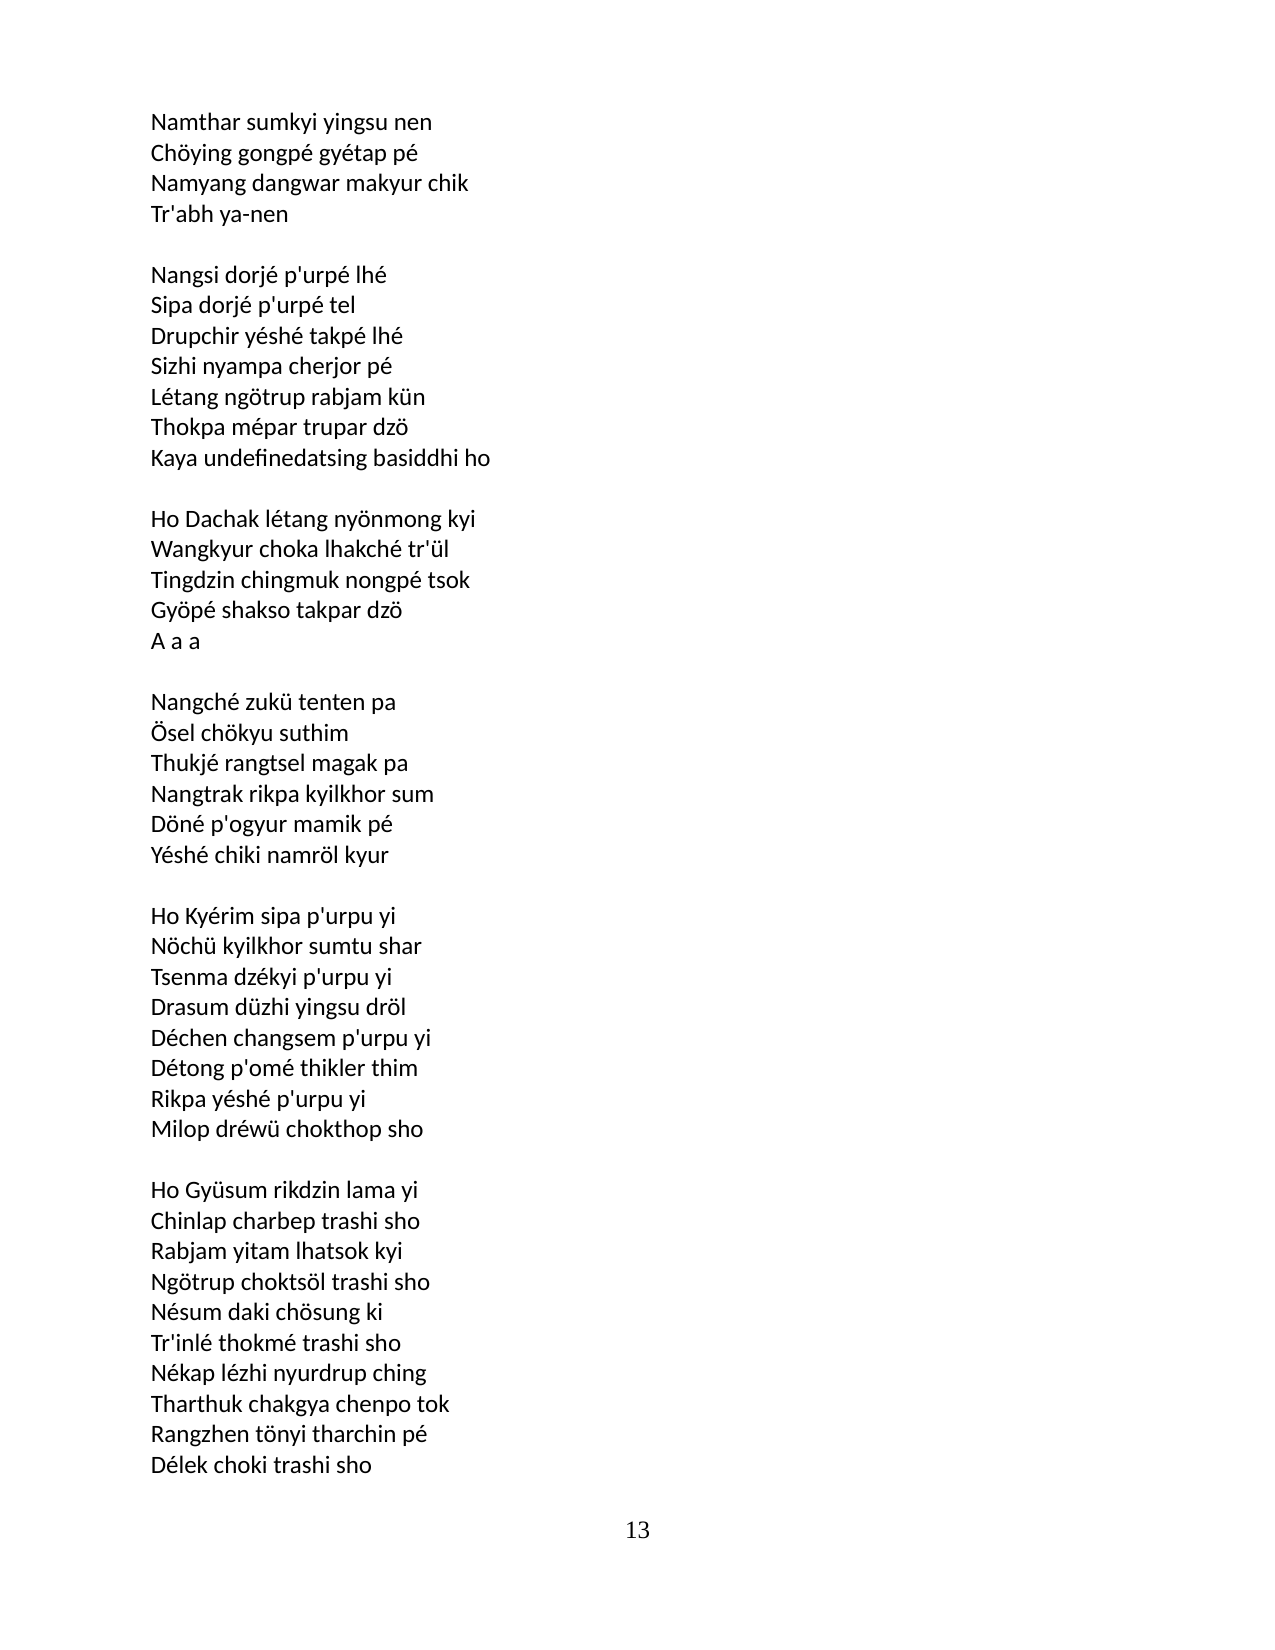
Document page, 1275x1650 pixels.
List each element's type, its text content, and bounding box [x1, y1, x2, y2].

text Gyöpé shakso takpar dzö [151, 594, 1169, 625]
text Döné p'ogyur mamik pé [151, 808, 1169, 839]
text Kaya undefinedatsing basiddhi ho [151, 442, 1169, 472]
text Nékap lézhi nyurdrup ching [151, 1358, 1169, 1388]
text Tharthuk chakgya chenpo tok [151, 1388, 1169, 1419]
text Thokpa mépar trupar dzö [151, 411, 1169, 442]
text Nangché zukü tenten pa [151, 686, 1169, 717]
text Chinlap charbep trashi sho [151, 1205, 1169, 1236]
text Tingdzin chingmuk nongpé tsok [151, 564, 1169, 594]
text Détong p'omé thikler thim [151, 1052, 1169, 1083]
text Tr'inlé thokmé trashi sho [151, 1327, 1169, 1358]
text Sipa dorjé p'urpé tel [151, 289, 1169, 320]
text Ngötrup choktsöl trashi sho [151, 1266, 1169, 1297]
text Nöchü kyilkhor sumtu shar [151, 930, 1169, 961]
text Tr'abh ya-nen [151, 198, 1169, 228]
text Létang ngötrup rabjam kün [151, 381, 1169, 411]
text Ho Dachak létang nyönmong kyi [151, 503, 1169, 533]
text Milop dréwü chokthop sho [151, 1113, 1169, 1144]
text Ho Kyérim sipa p'urpu yi [151, 900, 1169, 930]
text Drasum düzhi yingsu dröl [151, 991, 1169, 1022]
text Namyang dangwar makyur chik [151, 167, 1169, 198]
text Chöying gongpé gyétap pé [151, 137, 1169, 167]
text Ösel chökyu suthim [151, 717, 1169, 747]
text Nangtrak rikpa kyilkhor sum [151, 778, 1169, 808]
text Sizhi nyampa cherjor pé [151, 350, 1169, 381]
text Nangsi dorjé p'urpé lhé [151, 259, 1169, 289]
text Wangkyur choka lhakché tr'ül [151, 533, 1169, 564]
text Délek choki trashi sho [151, 1449, 1169, 1480]
text Yéshé chiki namröl kyur [151, 839, 1169, 869]
text Drupchir yéshé takpé lhé [151, 320, 1169, 350]
text Namthar sumkyi yingsu nen [151, 106, 1169, 137]
text A a a [151, 625, 1169, 656]
text Ho Gyüsum rikdzin lama yi [151, 1174, 1169, 1205]
text Thukjé rangtsel magak pa [151, 747, 1169, 778]
text Nésum daki chösung ki [151, 1297, 1169, 1327]
text Rabjam yitam lhatsok kyi [151, 1236, 1169, 1266]
text Rikpa yéshé p'urpu yi [151, 1083, 1169, 1113]
text Rangzhen tönyi tharchin pé [151, 1419, 1169, 1449]
text Déchen changsem p'urpu yi [151, 1022, 1169, 1052]
text Tsenma dzékyi p'urpu yi [151, 961, 1169, 991]
